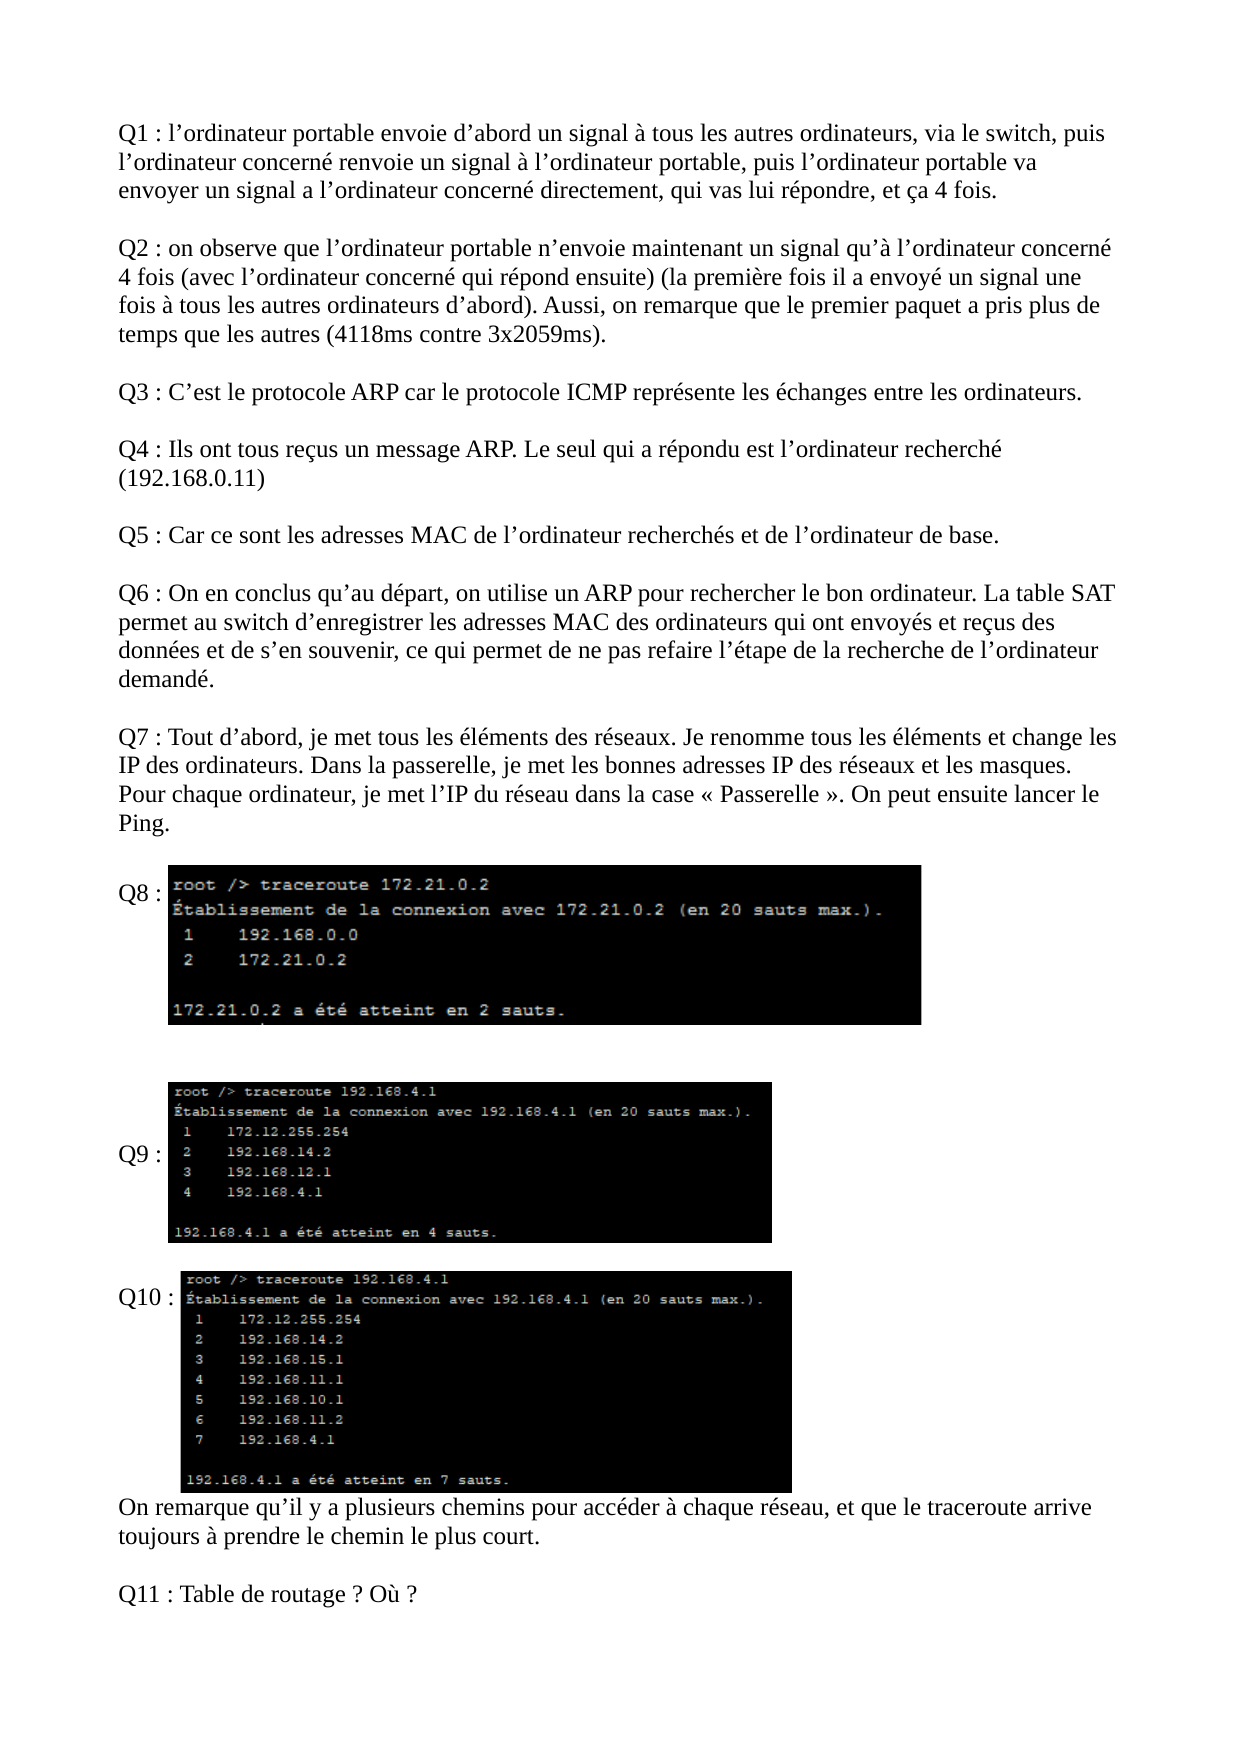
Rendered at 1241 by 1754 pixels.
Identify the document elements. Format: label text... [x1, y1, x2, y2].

text Q4 : Ils ont tous reçus un message ARP. Le seul qui a répondu est l’ordinateur recherché (192.168.0.11) [118, 434, 1122, 492]
text Q2 : on observe que l’ordinateur portable n’envoie maintenant un signal qu’à l’ordinateur concerné 4 fois (avec l’ordinateur concerné qui répond ensuite) (la première fois il a envoyé un signal une fois à tous les autres ordinateurs d’abord). Aussi, on remarque que le premier paquet a pris plus de temps que les autres (4118ms contre 3x2059ms). [118, 233, 1122, 348]
text Q1 : l’ordinateur portable envoie d’abord un signal à tous les autres ordinateurs, via le switch, puis l’ordinateur concerné renvoie un signal à l’ordinateur portable, puis l’ordinateur portable va envoyer un signal a l’ordinateur concerné directement, qui vas lui répondre, et ça 4 fois. [118, 118, 1122, 204]
text Q5 : Car ce sont les adresses MAC de l’ordinateur recherchés et de l’ordinateur de base. [118, 521, 1122, 549]
text [922, 866, 1122, 1025]
text [792, 1271, 1122, 1492]
picture [168, 1082, 772, 1243]
text Q8 : [118, 866, 168, 1025]
text Q7 : Tout d’abord, je met tous les éléments des réseaux. Je renomme tous les éléments et change les IP des ordinateurs. Dans la passerelle, je met les bonnes adresses IP des réseaux et les masques. Pour chaque ordinateur, je met l’IP du réseau dans la case « Passerelle ». On peut ensuite lancer le Ping. [118, 722, 1122, 837]
text Q11 : Table de routage ? Où ? [118, 1579, 1122, 1607]
text [772, 1082, 1122, 1242]
picture [168, 865, 922, 1025]
text Q9 : [118, 1082, 168, 1242]
text On remarque qu’il y a plusieurs chemins pour accéder à chaque réseau, et que le traceroute arrive toujours à prendre le chemin le plus court. [118, 1492, 1122, 1550]
text Q10 : [118, 1271, 180, 1492]
text Q6 : On en conclus qu’au départ, on utilise un ARP pour rechercher le bon ordinateur. La table SAT permet au switch d’enregistrer les adresses MAC des ordinateurs qui ont envoyés et reçus des données et de s’en souvenir, ce qui permet de ne pas refaire l’étape de la recherche de l’ordinateur demandé. [118, 578, 1122, 693]
picture [180, 1271, 792, 1493]
text Q3 : C’est le protocole ARP car le protocole ICMP représente les échanges entre les ordinateurs. [118, 377, 1122, 406]
